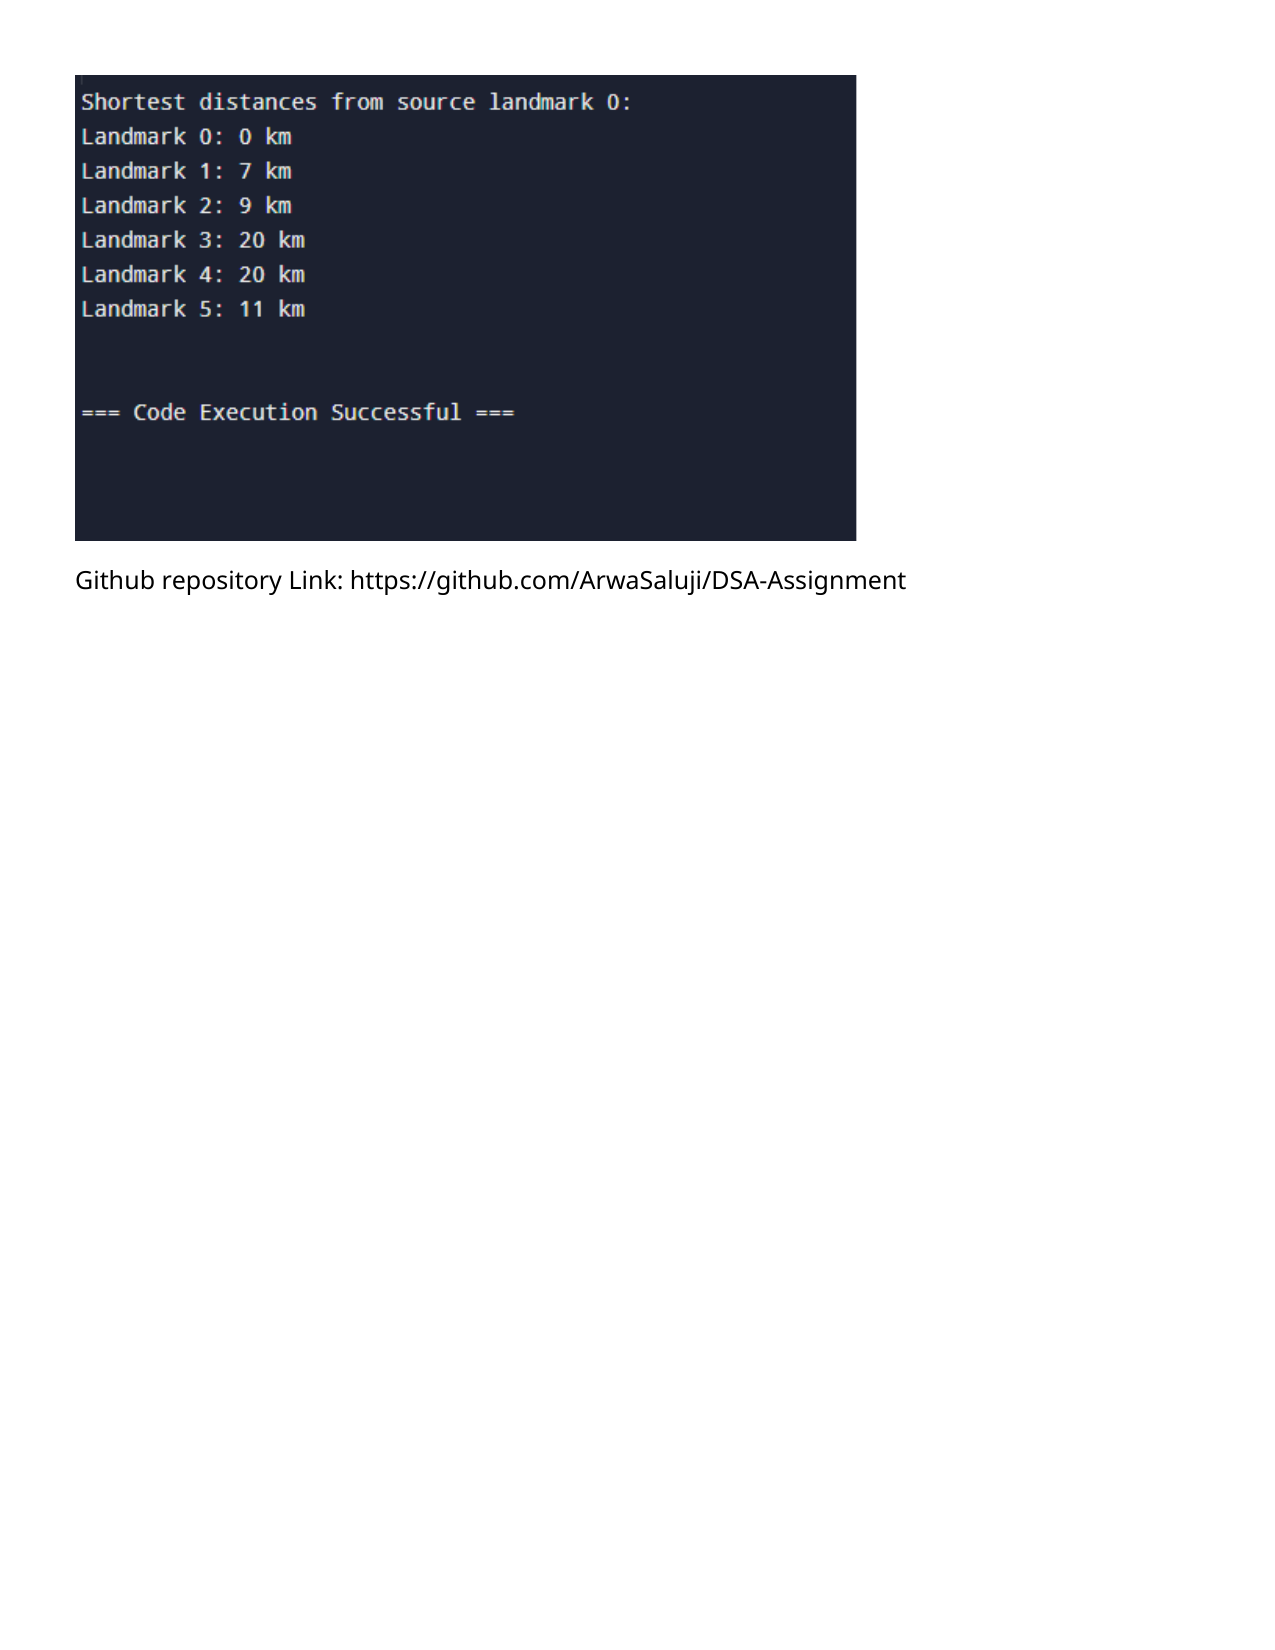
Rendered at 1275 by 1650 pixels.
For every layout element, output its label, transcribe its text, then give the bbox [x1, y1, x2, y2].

text Github repository Link: https://github.com/ArwaSaluji/DSA-Assignment [75, 562, 1200, 597]
